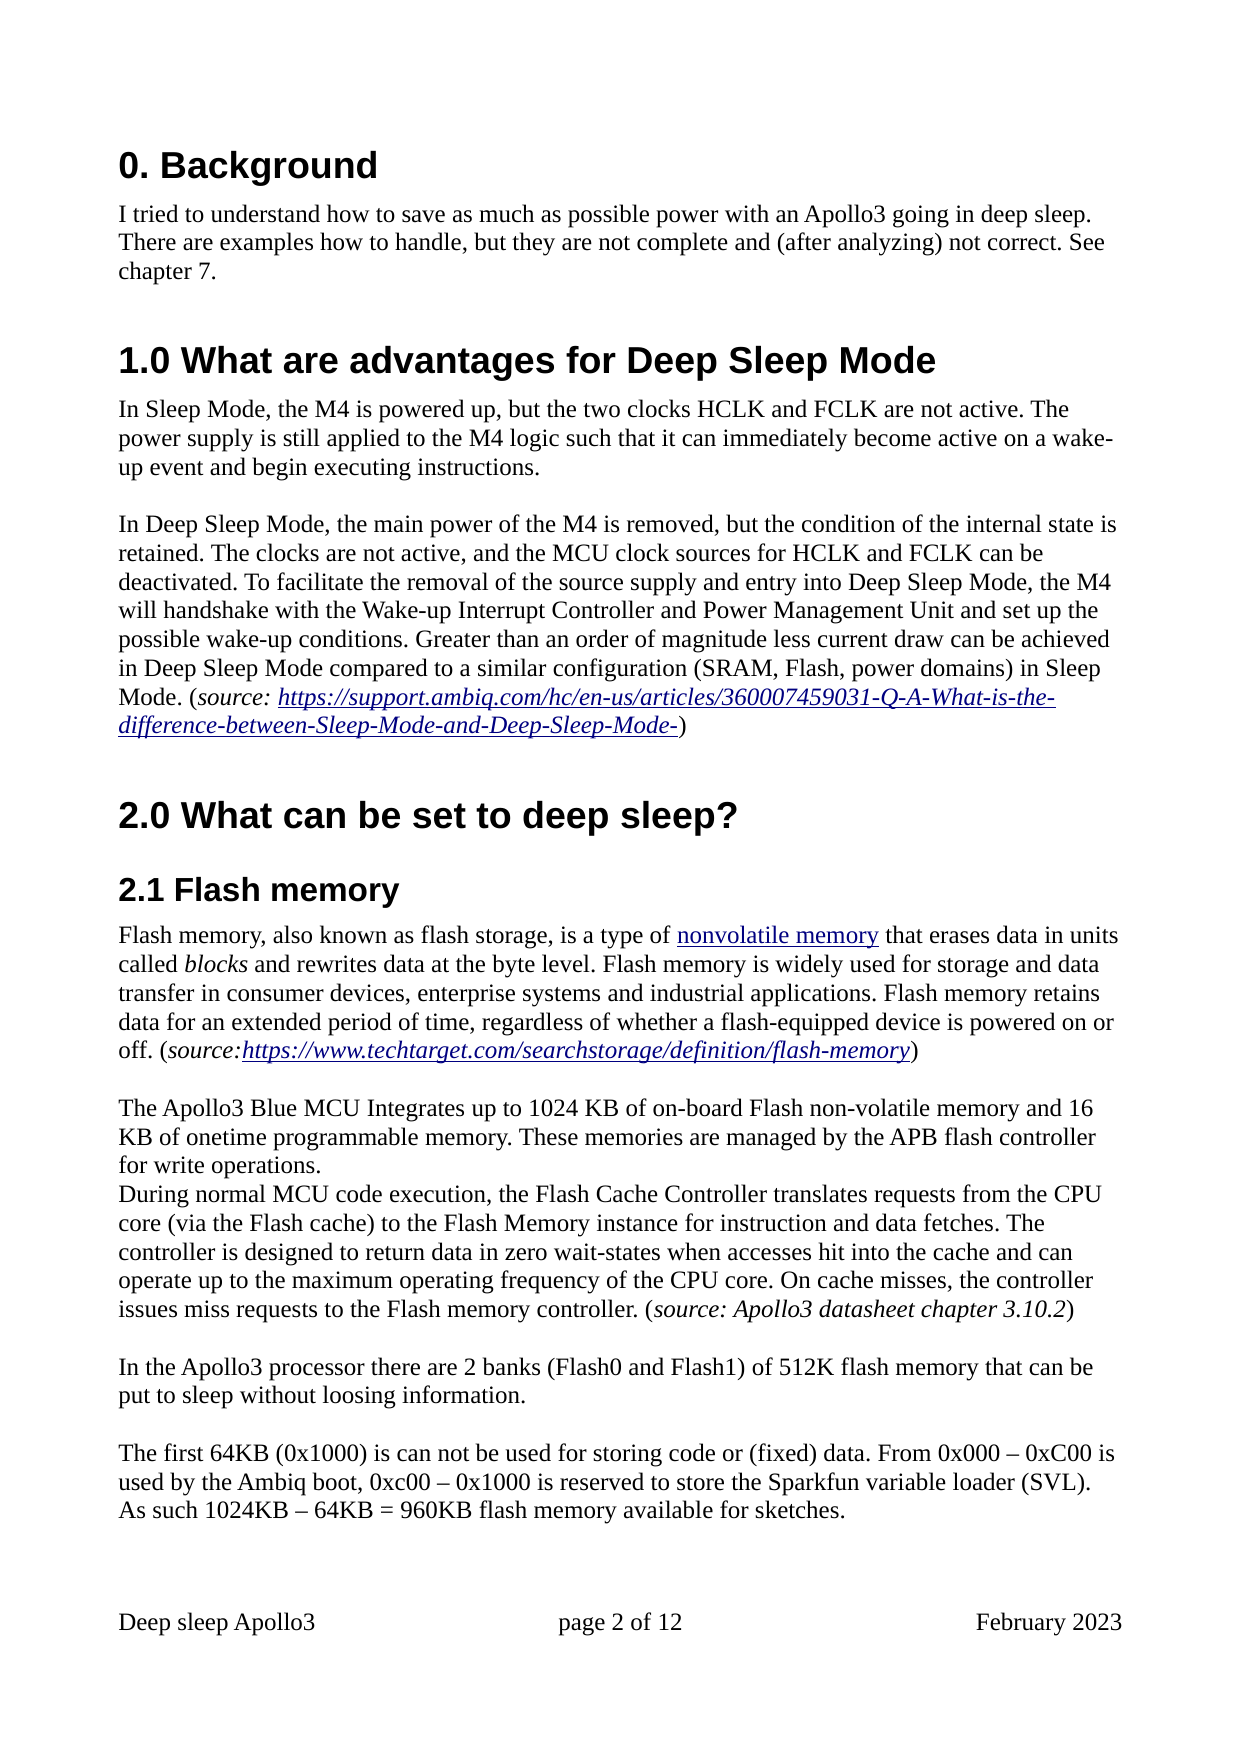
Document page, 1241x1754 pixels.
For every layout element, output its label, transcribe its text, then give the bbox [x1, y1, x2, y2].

text In Deep Sleep Mode, the main power of the M4 is removed, but the condition of the internal state is retained. The clocks are not active, and the MCU clock sources for HCLK and FCLK can be deactivated. To facilitate the removal of the source supply and entry into Deep Sleep Mode, the M4 will handshake with the Wake-up Interrupt Controller and Power Management Unit and set up the possible wake-up conditions. Greater than an order of magnitude less current draw can be achieved in Deep Sleep Mode compared to a similar configuration (SRAM, Flash, power domains) in Sleep Mode. (source: https://support.ambiq.com/hc/en-us/articles/360007459031-Q-A-What-is-the-difference-between-Sleep-Mode-and-Deep-Sleep-Mode-) [118, 509, 1122, 739]
text I tried to understand how to save as much as possible power with an Apollo3 going in deep sleep. There are examples how to handle, but they are not complete and (after analyzing) not correct. See chapter 7. [118, 199, 1122, 285]
subtitle 2.0 What can be set to deep sleep? [118, 793, 1122, 836]
text In the Apollo3 processor there are 2 banks (Flash0 and Flash1) of 512K flash memory that can be put to sleep without loosing information. [118, 1352, 1122, 1409]
subtitle 0. Background [118, 143, 1122, 186]
subtitle 1.0 What are advantages for Deep Sleep Mode [118, 339, 1122, 382]
text During normal MCU code execution, the Flash Cache Controller translates requests from the CPU core (via the Flash cache) to the Flash Memory instance for instruction and data fetches. The controller is designed to return data in zero wait-states when accesses hit into the cache and can operate up to the maximum operating frequency of the CPU core. On cache misses, the controller issues miss requests to the Flash memory controller. (source: Apollo3 datasheet chapter 3.10.2) [118, 1179, 1122, 1323]
text In Sleep Mode, the M4 is powered up, but the two clocks HCLK and FCLK are not active. The power supply is still applied to the M4 logic such that it can immediately become active on a wake-up event and begin executing instructions. [118, 394, 1122, 481]
subtitle 2.1 Flash memory [118, 869, 1122, 908]
text The Apollo3 Blue MCU Integrates up to 1024 KB of on-board Flash non-volatile memory and 16 KB of onetime programmable memory. These memories are managed by the APB flash controller for write operations. [118, 1093, 1122, 1179]
text Flash memory, also known as flash storage, is a type of nonvolatile memory that erases data in units called blocks and rewrites data at the byte level. Flash memory is widely used for storage and data transfer in consumer devices, enterprise systems and industrial applications. Flash memory retains data for an extended period of time, regardless of whether a flash-equipped device is powered on or off. (source:https://www.techtarget.com/searchstorage/definition/flash-memory) [118, 921, 1122, 1064]
text The first 64KB (0x1000) is can not be used for storing code or (fixed) data. From 0x000 – 0xC00 is used by the Ambiq boot, 0xc00 – 0x1000 is reserved to store the Sparkfun variable loader (SVL). As such 1024KB – 64KB = 960KB flash memory available for sketches. [118, 1438, 1122, 1524]
